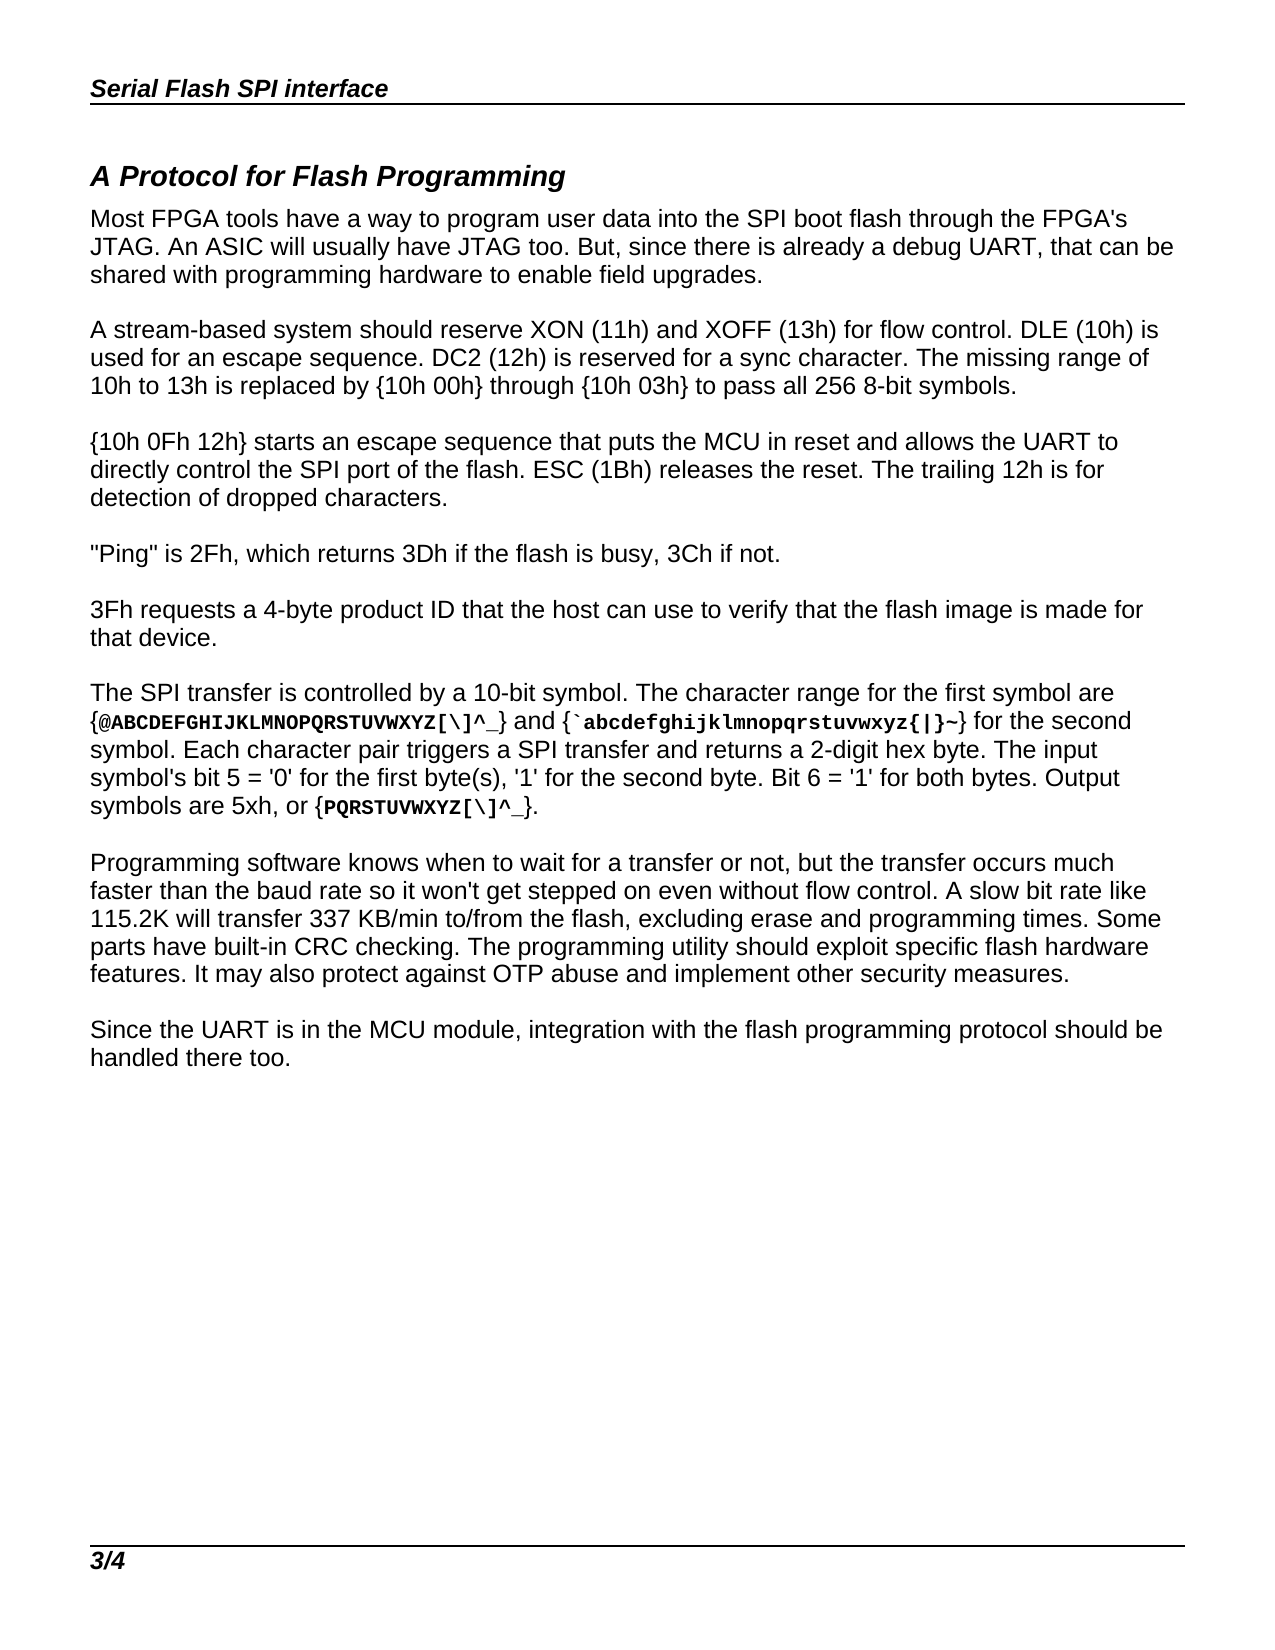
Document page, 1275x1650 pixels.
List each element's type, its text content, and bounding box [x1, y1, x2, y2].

text {10h 0Fh 12h} starts an escape sequence that puts the MCU in reset and allows the UART to directly control the SPI port of the flash. ESC (1Bh) releases the reset. The trailing 12h is for detection of dropped characters. [90, 428, 1185, 512]
text "Ping" is 2Fh, which returns 3Dh if the flash is busy, 3Ch if not. [90, 539, 1185, 567]
text 3Fh requests a 4-byte product ID that the host can use to verify that the flash image is made for that device. [90, 595, 1185, 651]
subtitle A Protocol for Flash Programming [90, 159, 1185, 192]
text Since the UART is in the MCU module, integration with the flash programming protocol should be handled there too. [90, 1016, 1185, 1072]
text Programming software knows when to wait for a transfer or not, but the transfer occurs much faster than the baud rate so it won't get stepped on even without flow control. A slow bit rate like 115.2K will transfer 337 KB/min to/from the flash, excluding erase and programming times. Some parts have built-in CRC checking. The programming utility should exploit specific flash hardware features. It may also protect against OTP abuse and implement other security measures. [90, 848, 1185, 988]
text A stream-based system should reserve XON (11h) and XOFF (13h) for flow control. DLE (10h) is used for an escape sequence. DC2 (12h) is reserved for a sync character. The missing range of 10h to 13h is replaced by {10h 00h} through {10h 03h} to pass all 256 8-bit symbols. [90, 316, 1185, 400]
text The SPI transfer is controlled by a 10-bit symbol. The character range for the first symbol are {@ABCDEFGHIJKLMNOPQRSTUVWXYZ[\]^_} and {`abcdefghijklmnopqrstuvwxyz{|}~} for the second symbol. Each character pair triggers a SPI transfer and returns a 2-digit hex byte. The input symbol's bit 5 = '0' for the first byte(s), '1' for the second byte. Bit 6 = '1' for both bytes. Output symbols are 5xh, or {PQRSTUVWXYZ[\]^_}. [90, 679, 1185, 821]
text Most FPGA tools have a way to program user data into the SPI boot flash through the FPGA's JTAG. An ASIC will usually have JTAG too. But, since there is already a debug UART, that can be shared with programming hardware to enable field upgrades. [90, 204, 1185, 288]
